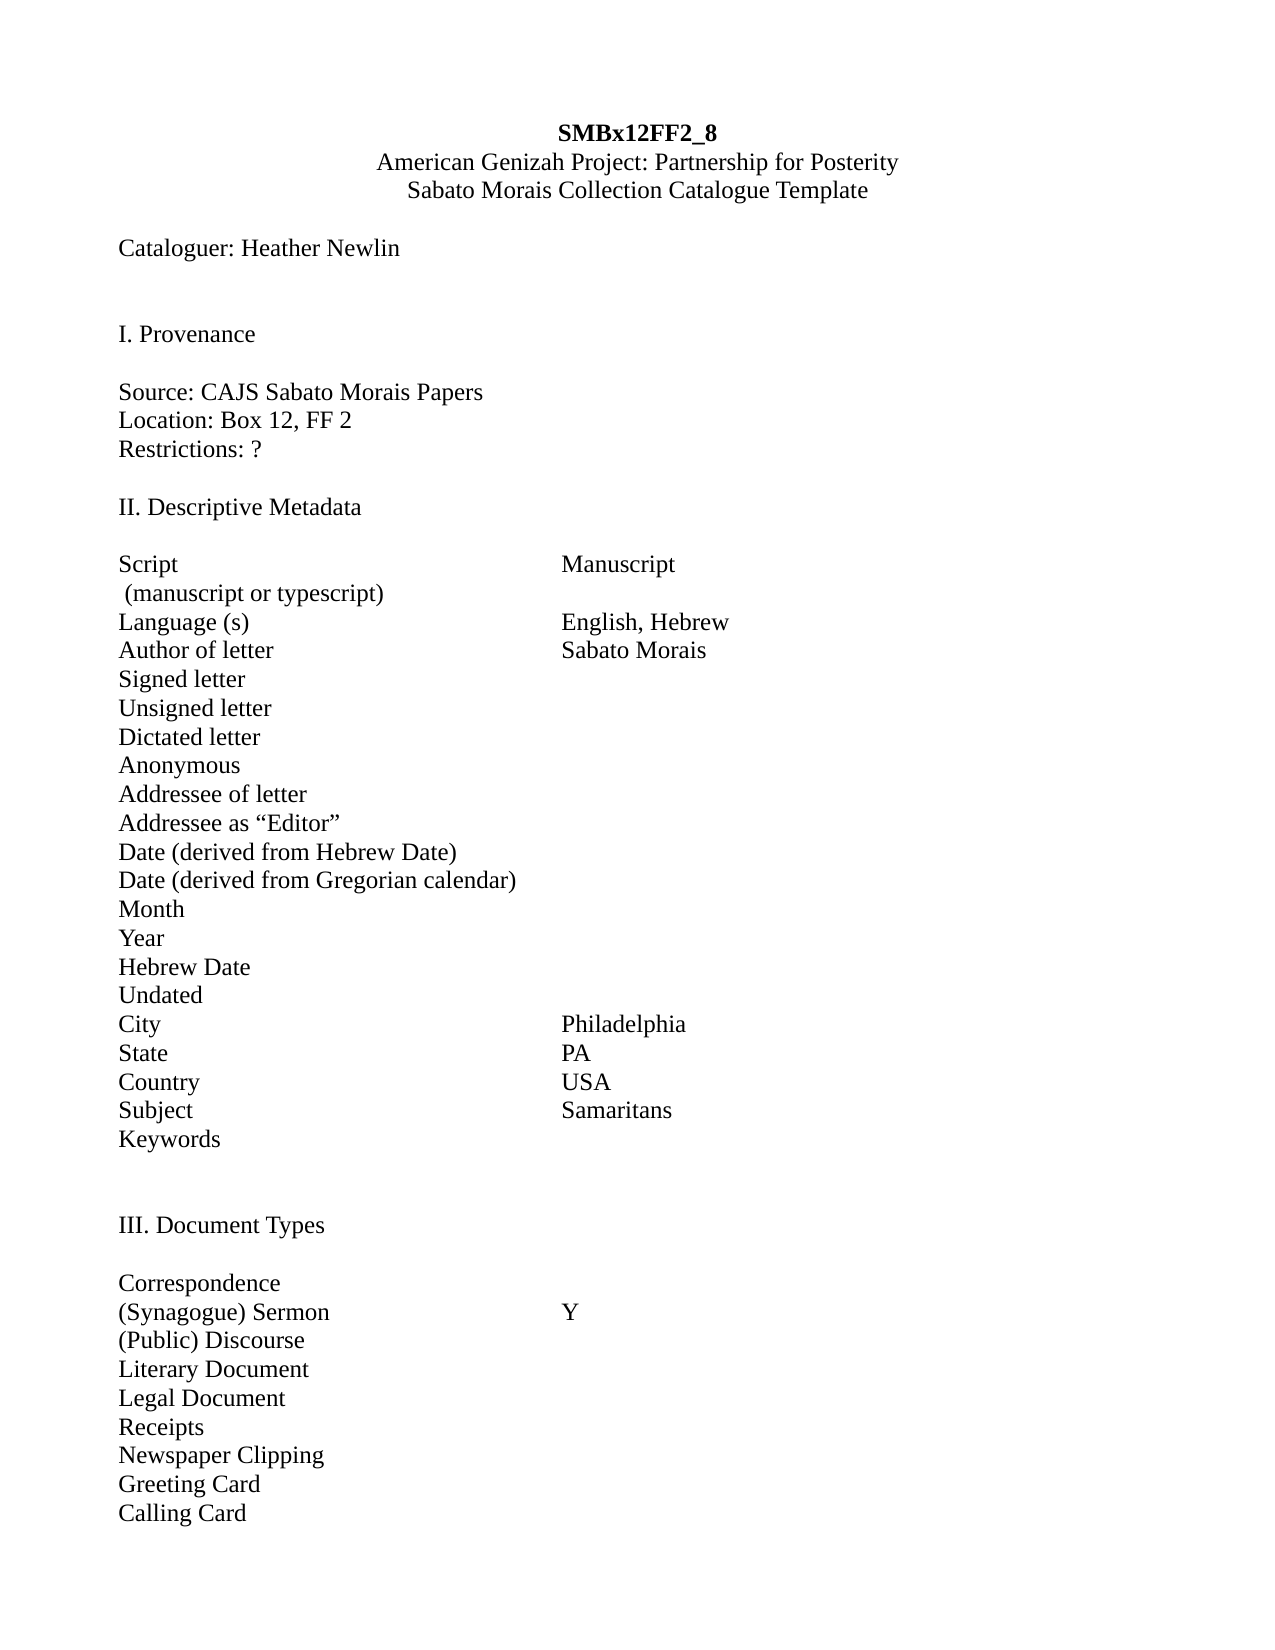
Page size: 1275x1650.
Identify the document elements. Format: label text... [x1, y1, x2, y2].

text Hebrew Date [118, 952, 1157, 981]
text III. Document Types [118, 1211, 1157, 1239]
text Unsigned letter [118, 693, 1157, 722]
text I. Provenance [118, 319, 1157, 348]
text Undated [118, 981, 1157, 1009]
text Addressee as “Editor” [118, 808, 1157, 837]
text Legal Document [118, 1383, 1157, 1412]
text Anonymous [118, 751, 1157, 779]
text Keywords [118, 1124, 1157, 1153]
text American Genizah Project: Partnership for Posterity [118, 147, 1157, 176]
text Subject Samaritans [118, 1096, 1157, 1124]
text Country USA [118, 1067, 1157, 1096]
text Greeting Card [118, 1469, 1157, 1498]
text Language (s) English, Hebrew [118, 607, 1157, 636]
text Literary Document [118, 1354, 1157, 1383]
text State PA [118, 1038, 1157, 1067]
text Receipts [118, 1412, 1157, 1441]
text Newspaper Clipping [118, 1441, 1157, 1469]
text Author of letter Sabato Morais [118, 636, 1157, 664]
text Sabato Morais Collection Catalogue Template [118, 176, 1157, 204]
text Location: Box 12, FF 2 [118, 406, 1157, 434]
text Cataloguer: Heather Newlin [118, 233, 1157, 262]
text Restrictions: ? [118, 434, 1157, 463]
text Month [118, 894, 1157, 923]
text Signed letter [118, 664, 1157, 693]
text Addressee of letter [118, 779, 1157, 808]
text Date (derived from Hebrew Date) [118, 837, 1157, 866]
text (manuscript or typescript) [118, 578, 1157, 607]
text Script Manuscript [118, 549, 1157, 578]
text City Philadelphia [118, 1009, 1157, 1038]
text (Synagogue) Sermon Y [118, 1297, 1157, 1326]
text Date (derived from Gregorian calendar) [118, 866, 1157, 894]
text (Public) Discourse [118, 1326, 1157, 1354]
text SMBx12FF2_8 [118, 118, 1157, 147]
text Source: CAJS Sabato Morais Papers [118, 377, 1157, 406]
text Year [118, 923, 1157, 952]
text Calling Card [118, 1498, 1157, 1527]
text Dictated letter [118, 722, 1157, 751]
text II. Descriptive Metadata [118, 492, 1157, 521]
text Correspondence [118, 1268, 1157, 1297]
